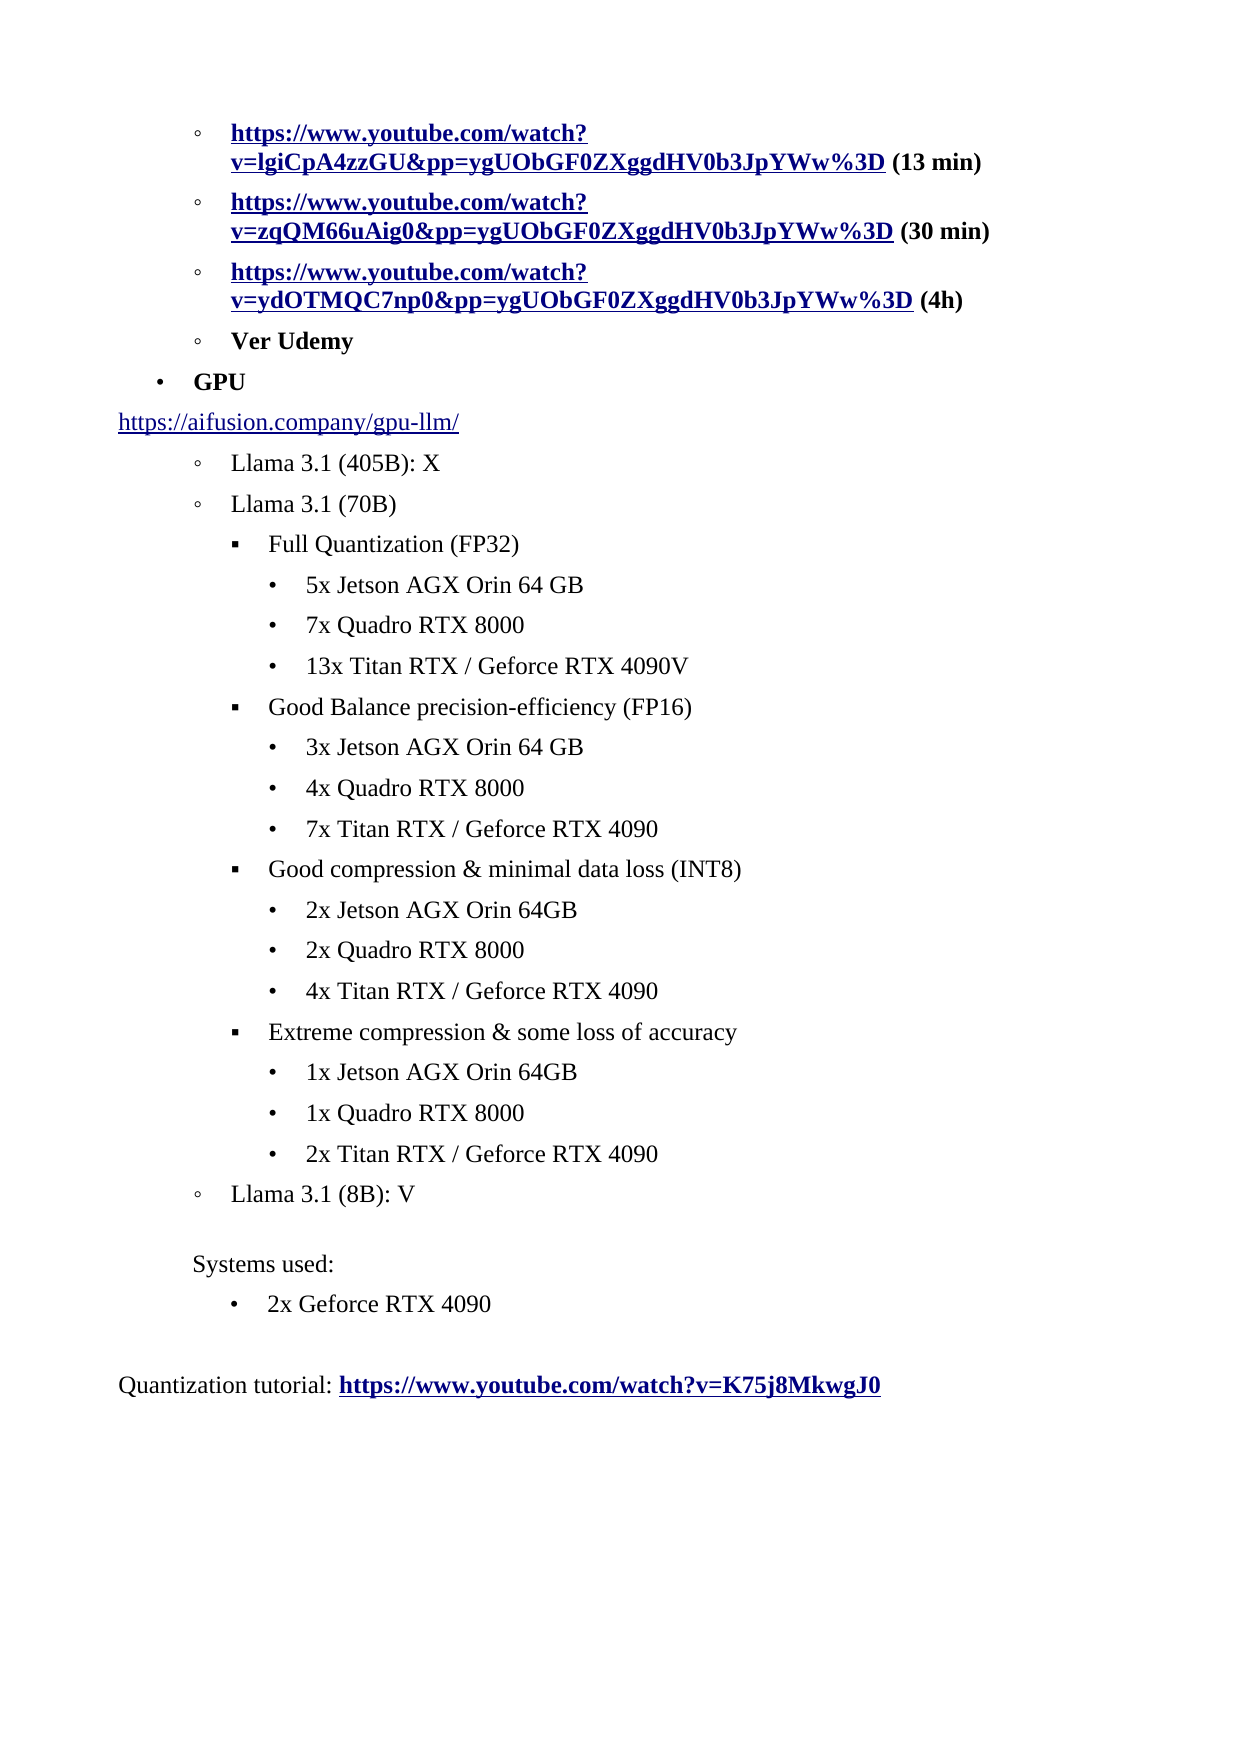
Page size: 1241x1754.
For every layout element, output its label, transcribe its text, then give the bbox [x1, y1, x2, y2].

list Extreme compression & some loss of accuracy [231, 1017, 1122, 1046]
list Good compression & minimal data loss (INT8) [231, 854, 1122, 883]
list 7x Quadro RTX 8000 [268, 611, 1122, 639]
list 3x Jetson AGX Orin 64 GB [268, 732, 1122, 761]
list 4x Titan RTX / Geforce RTX 4090 [268, 976, 1122, 1005]
list 2x Quadro RTX 8000 [268, 936, 1122, 964]
list 2x Jetson AGX Orin 64GB [268, 895, 1122, 924]
list Llama 3.1 (70B) [193, 489, 1122, 517]
list 2x Titan RTX / Geforce RTX 4090 [268, 1139, 1122, 1167]
list 4x Quadro RTX 8000 [268, 773, 1122, 802]
list Good Balance precision-efficiency (FP16) [231, 692, 1122, 721]
list Llama 3.1 (8B): V [193, 1179, 1122, 1237]
list GPU [156, 367, 1122, 396]
list https://www.youtube.com/watch?v=ydOTMQC7np0&pp=ygUObGF0ZXggdHV0b3JpYWw%3D (4h) [193, 257, 1122, 314]
list Full Quantization (FP32) [231, 529, 1122, 558]
list https://www.youtube.com/watch?v=lgiCpA4zzGU&pp=ygUObGF0ZXggdHV0b3JpYWw%3D (13 min) [193, 118, 1122, 176]
list Ver Udemy [193, 326, 1122, 355]
list 2x Geforce RTX 4090 [229, 1289, 1122, 1318]
list 5x Jetson AGX Orin 64 GB [268, 570, 1122, 599]
list 1x Jetson AGX Orin 64GB [268, 1057, 1122, 1086]
list Llama 3.1 (405B): X [193, 448, 1122, 477]
text Systems used: [118, 1249, 1122, 1277]
list 13x Titan RTX / Geforce RTX 4090V [268, 651, 1122, 680]
list 7x Titan RTX / Geforce RTX 4090 [268, 814, 1122, 842]
text https://aifusion.company/gpu-llm/ [118, 407, 1122, 436]
list 1x Quadro RTX 8000 [268, 1098, 1122, 1127]
text Quantization tutorial: https://www.youtube.com/watch?v=K75j8MkwgJ0 [118, 1371, 1122, 1399]
list https://www.youtube.com/watch?v=zqQM66uAig0&pp=ygUObGF0ZXggdHV0b3JpYWw%3D (30 min) [193, 187, 1122, 245]
